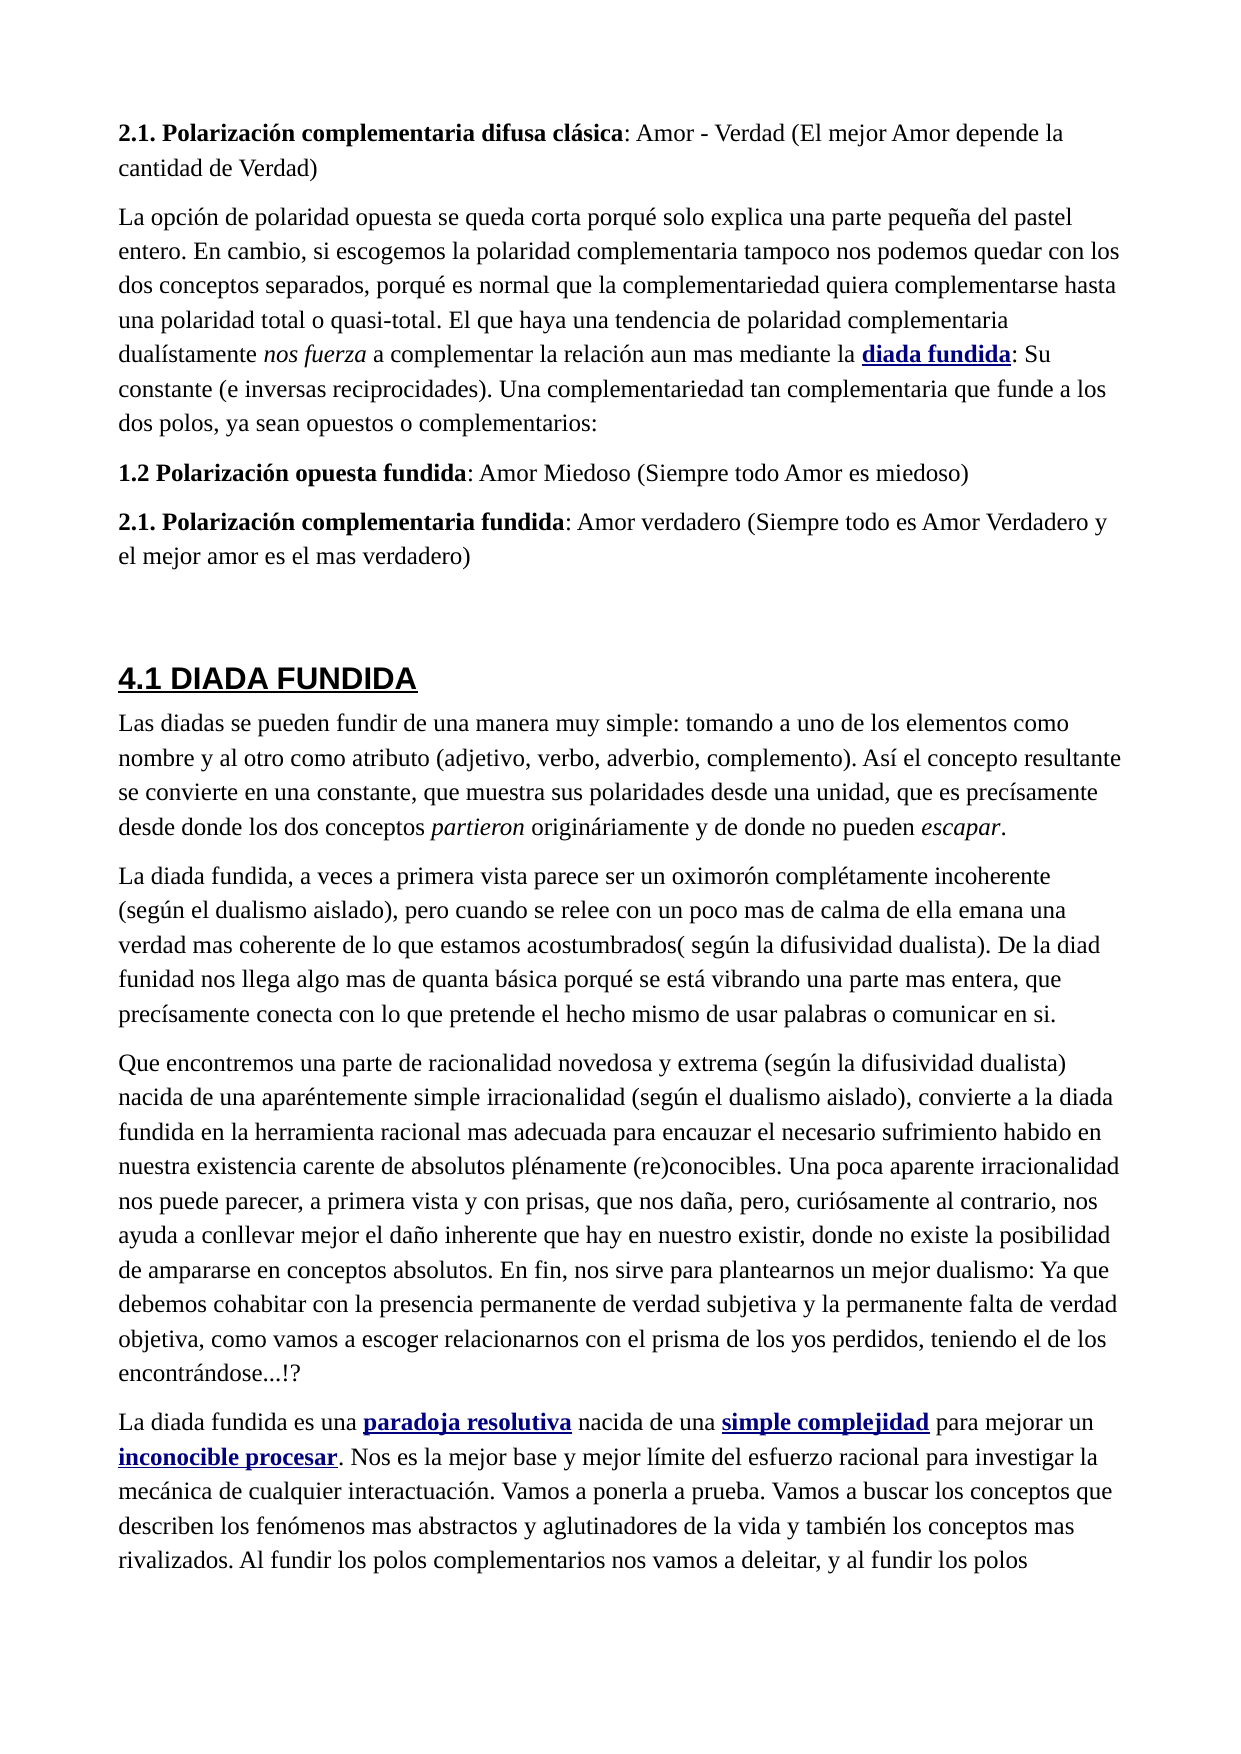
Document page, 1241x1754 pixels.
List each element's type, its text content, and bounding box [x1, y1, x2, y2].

text La diada fundida es una paradoja resolutiva nacida de una simple complejidad para mejorar un inconocible procesar. Nos es la mejor base y mejor límite del esfuerzo racional para investigar la mecánica de cualquier interactuación. Vamos a ponerla a prueba. Vamos a buscar los conceptos que describen los fenómenos mas abstractos y aglutinadores de la vida y también los conceptos mas rivalizados. Al fundir los polos complementarios nos vamos a deleitar, y al fundir los polos [118, 1407, 1122, 1574]
text 2.1. Polarización complementaria difusa clásica: Amor - Verdad (El mejor Amor depende la cantidad de Verdad) [118, 118, 1122, 181]
text La opción de polaridad opuesta se queda corta porqué solo explica una parte pequeña del pastel entero. En cambio, si escogemos la polaridad complementaria tampoco nos podemos quedar con los dos conceptos separados, porqué es normal que la complementariedad quiera complementarse hasta una polaridad total o quasi-total. El que haya una tendencia de polaridad complementaria dualístamente nos fuerza a complementar la relación aun mas mediante la diada fundida: Su constante (e inversas reciprocidades). Una complementariedad tan complementaria que funde a los dos polos, ya sean opuestos o complementarios: [118, 202, 1122, 437]
text Que encontremos una parte de racionalidad novedosa y extrema (según la difusividad dualista) nacida de una aparéntemente simple irracionalidad (según el dualismo aislado), convierte a la diada fundida en la herramienta racional mas adecuada para encauzar el necesario sufrimiento habido en nuestra existencia carente de absolutos plénamente (re)conocibles. Una poca aparente irracionalidad nos puede parecer, a primera vista y con prisas, que nos daña, pero, curiósamente al contrario, nos ayuda a conllevar mejor el daño inherente que hay en nuestro existir, donde no existe la posibilidad de ampararse en conceptos absolutos. En fin, nos sirve para plantearnos un mejor dualismo: Ya que debemos cohabitar con la presencia permanente de verdad subjetiva y la permanente falta de verdad objetiva, como vamos a escoger relacionarnos con el prisma de los yos perdidos, teniendo el de los encontrándose...!? [118, 1048, 1122, 1387]
text La diada fundida, a veces a primera vista parece ser un oximorón complétamente incoherente (según el dualismo aislado), pero cuando se relee con un poco mas de calma de ella emana una verdad mas coherente de lo que estamos acostumbrados( según la difusividad dualista). De la diad funidad nos llega algo mas de quanta básica porqué se está vibrando una parte mas entera, que precísamente conecta con lo que pretende el hecho mismo de usar palabras o comunicar en si. [118, 861, 1122, 1028]
subtitle 4.1 DIADA FUNDIDA [118, 660, 1122, 696]
text Las diadas se pueden fundir de una manera muy simple: tomando a uno de los elementos como nombre y al otro como atributo (adjetivo, verbo, adverbio, complemento). Así el concepto resultante se convierte en una constante, que muestra sus polaridades desde una unidad, que es precísamente desde donde los dos conceptos partieron origináriamente y de donde no pueden escapar. [118, 708, 1122, 841]
text 1.2 Polarización opuesta fundida: Amor Miedoso (Siempre todo Amor es miedoso) [118, 458, 1122, 486]
text 2.1. Polarización complementaria fundida: Amor verdadero (Siempre todo es Amor Verdadero y el mejor amor es el mas verdadero) [118, 507, 1122, 570]
